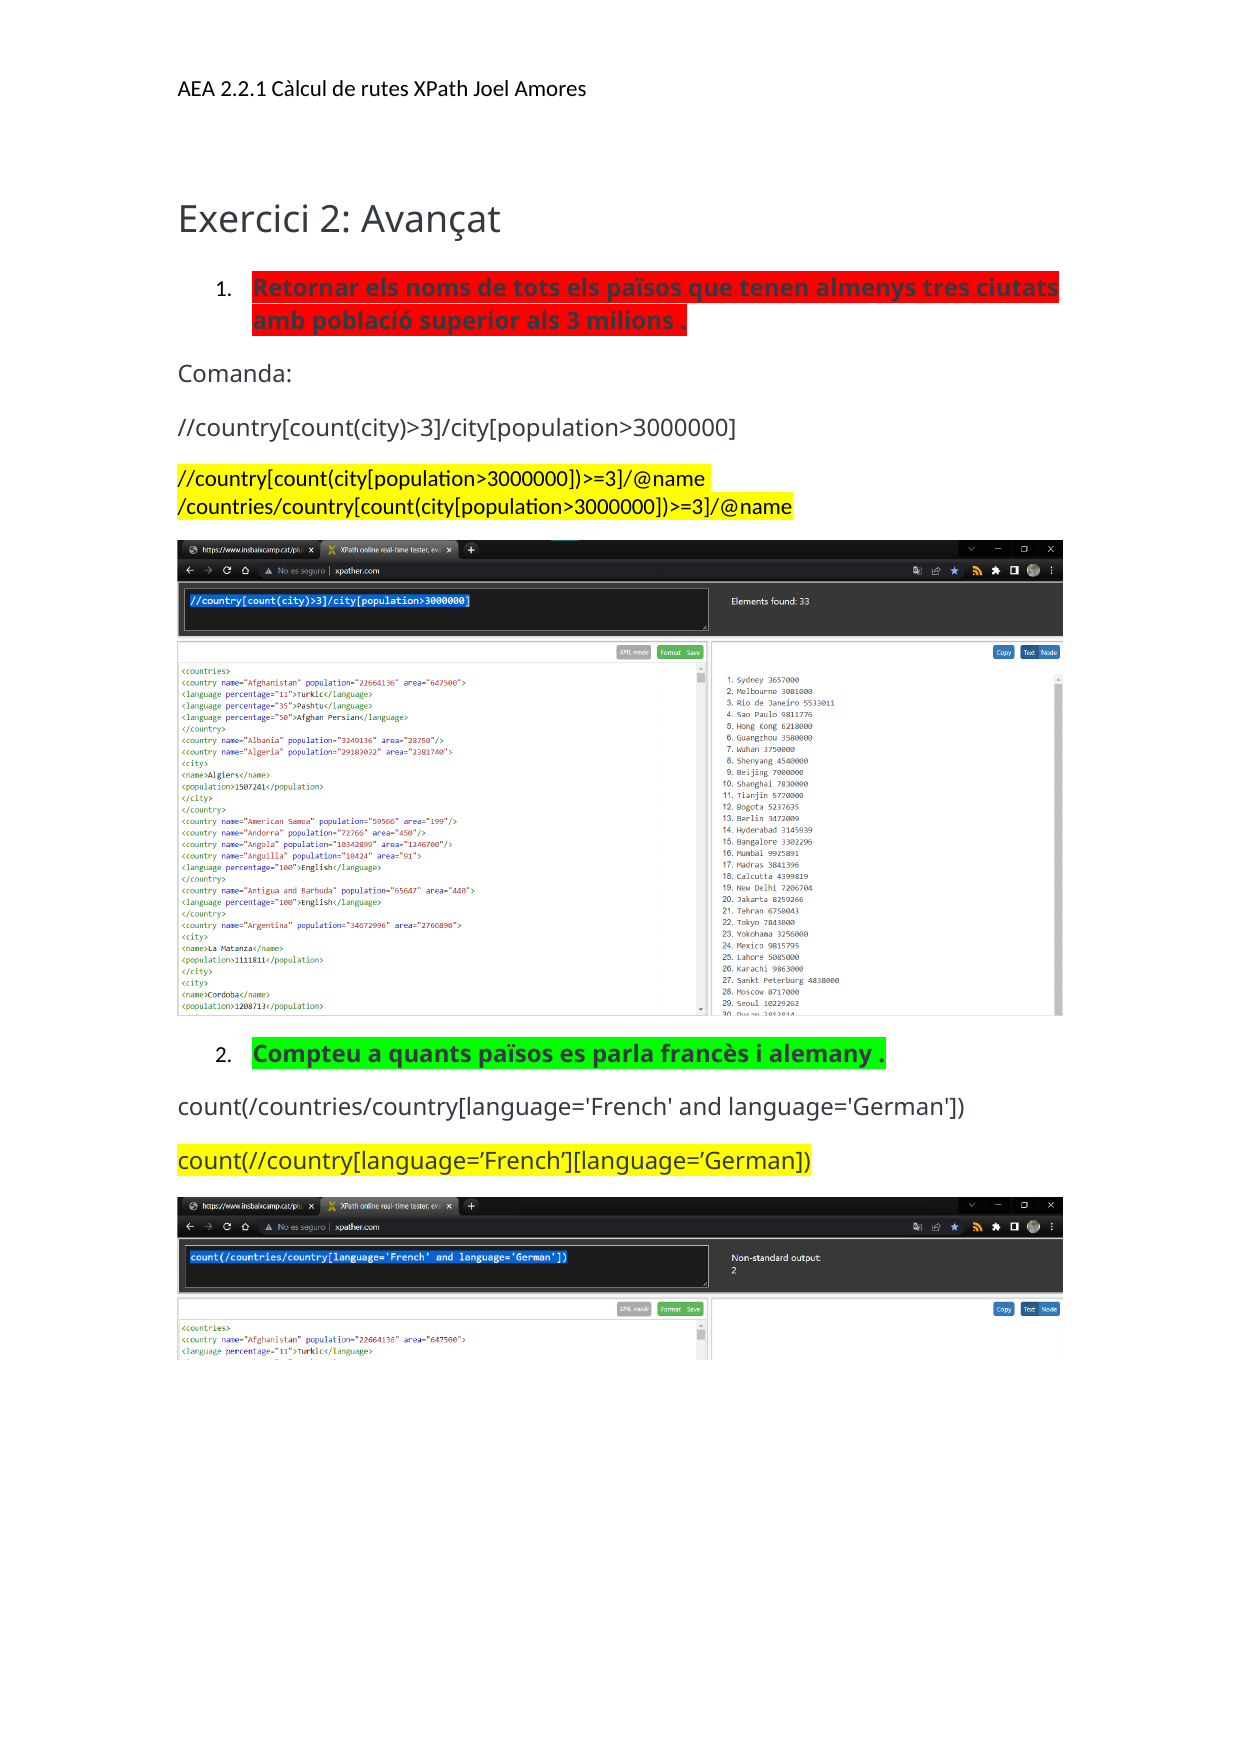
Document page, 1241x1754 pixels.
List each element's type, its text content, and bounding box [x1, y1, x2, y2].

text //country[count(city)>3]/city[population>3000000] [177, 410, 1063, 443]
list Compteu a quants països es parla francès i alemany . [215, 1037, 1063, 1069]
text Comanda: [177, 357, 1063, 389]
text count(//country[language=’French’][language=’German]) [177, 1144, 1063, 1176]
subtitle Exercici 2: Avançat [177, 193, 1063, 244]
list Retornar els noms de tots els països que tenen almenys tres ciutats amb població superior als 3 milions . [215, 271, 1063, 336]
text count(/countries/country[language='French' and language='German']) [177, 1090, 1063, 1123]
text //country[count(city[population>3000000])>=3]/@name /countries/country[count(city[population>3000000])>=3]/@name [177, 464, 1063, 520]
